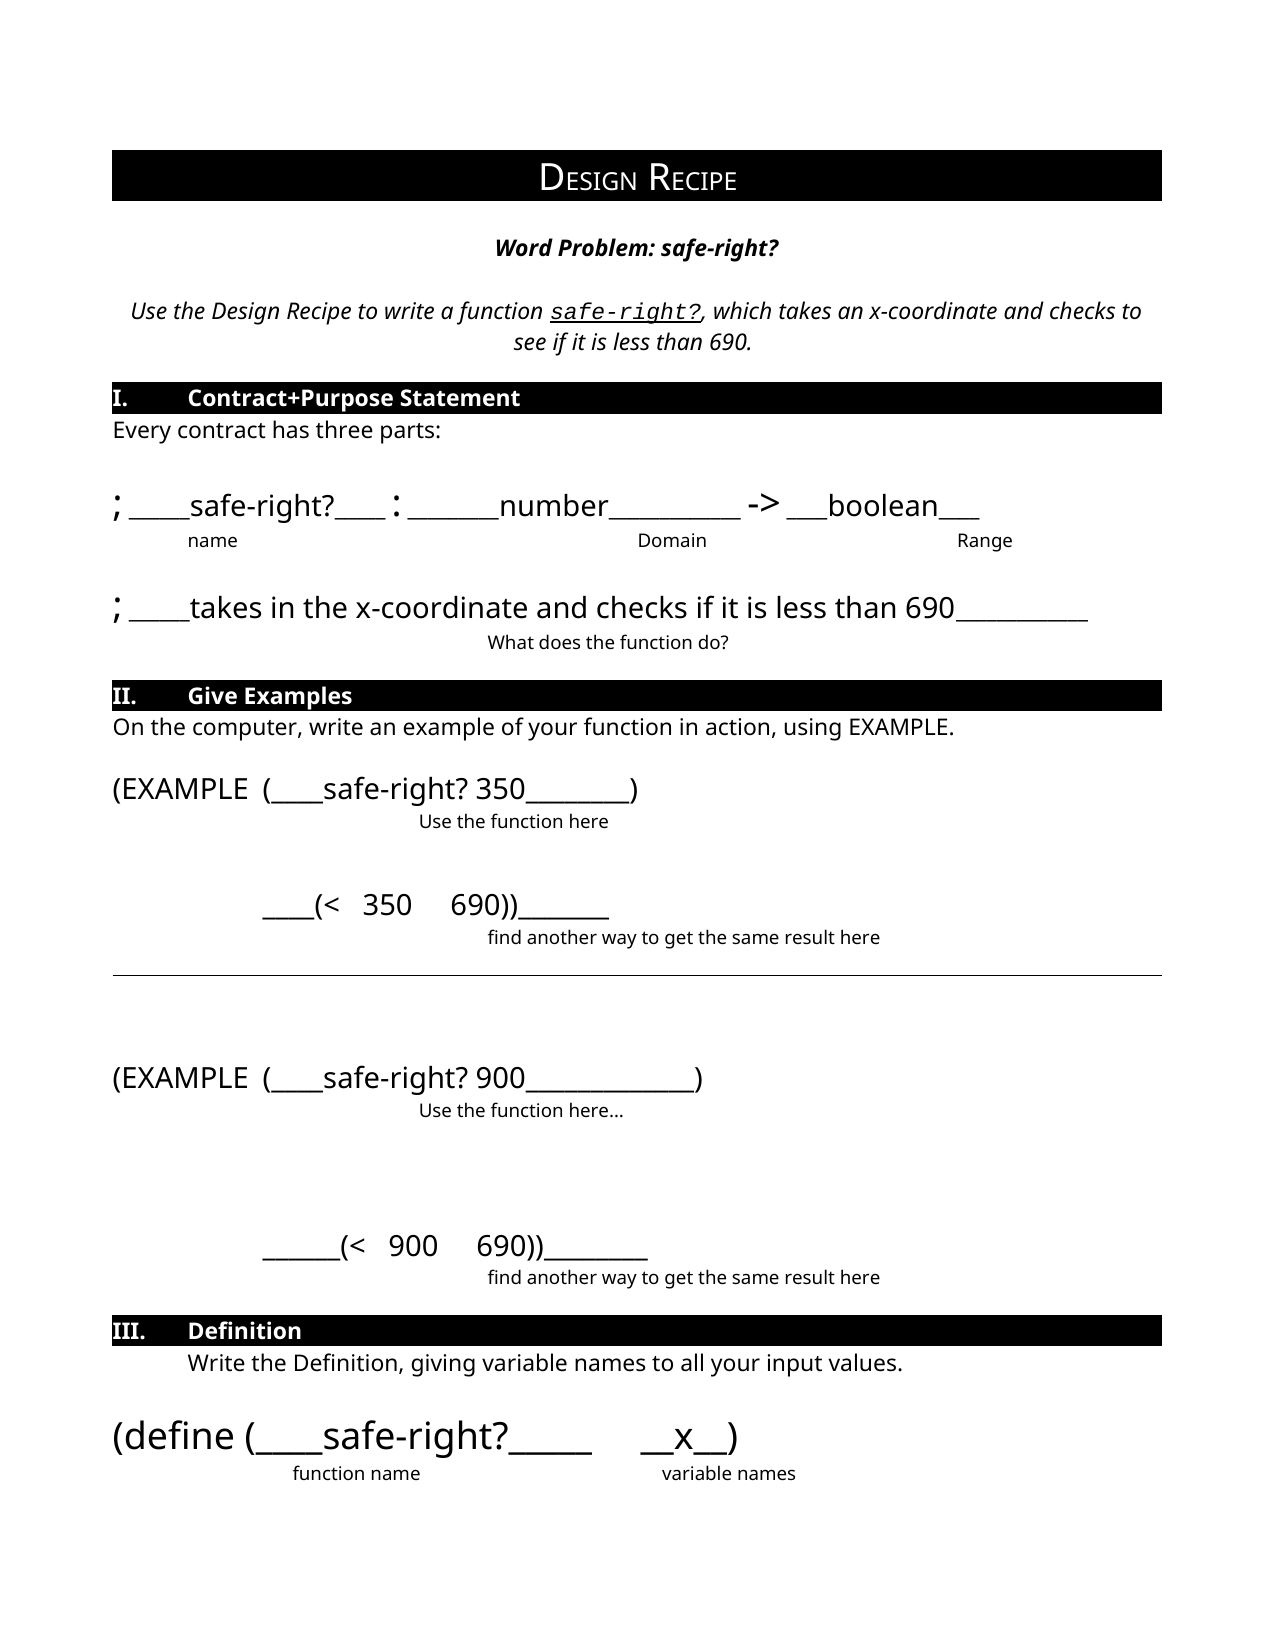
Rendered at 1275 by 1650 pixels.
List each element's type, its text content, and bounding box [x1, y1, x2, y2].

text (define (____safe-right?_____ __x__) [112, 1409, 1162, 1460]
text Every contract has three parts: [112, 414, 1162, 445]
text Use the Design Recipe to write a function safe-right?, which takes an x-coordinate and checks to see if it is less than 690. [112, 295, 1162, 357]
text function name variable names [112, 1460, 1162, 1486]
text (EXAMPLE (____safe-right? 350________) [112, 768, 1162, 808]
text Use the function here [337, 808, 1162, 833]
list Write the Definition, giving variable names to all your input values. [150, 1346, 1162, 1378]
text ; ______takes in the x-coordinate and checks if it is less than 690_____________ [112, 578, 1162, 629]
subtitle Give Examples [112, 680, 1162, 711]
text Word Problem: safe-right? [112, 232, 1162, 263]
text ____(< 350 690))_______ [187, 884, 1162, 924]
text ; ______safe-right?_____ : _________number_____________ -> ____boolean____ [112, 476, 1162, 527]
text Use the function here… [337, 1097, 1162, 1123]
text find another way to get the same result here [487, 924, 1162, 950]
subtitle Definition [112, 1315, 1162, 1346]
text On the computer, write an example of your function in action, using EXAMPLE. [112, 711, 1162, 742]
text What does the function do? [112, 629, 1162, 655]
text (EXAMPLE (____safe-right? 900_____________) [112, 1058, 1162, 1097]
subtitle Contract+Purpose Statement [112, 382, 1162, 414]
text ______(< 900 690))________ [187, 1225, 1162, 1265]
text name Domain Range [112, 527, 1162, 553]
text find another way to get the same result here [487, 1265, 1162, 1290]
subtitle Design Recipe [112, 150, 1162, 201]
